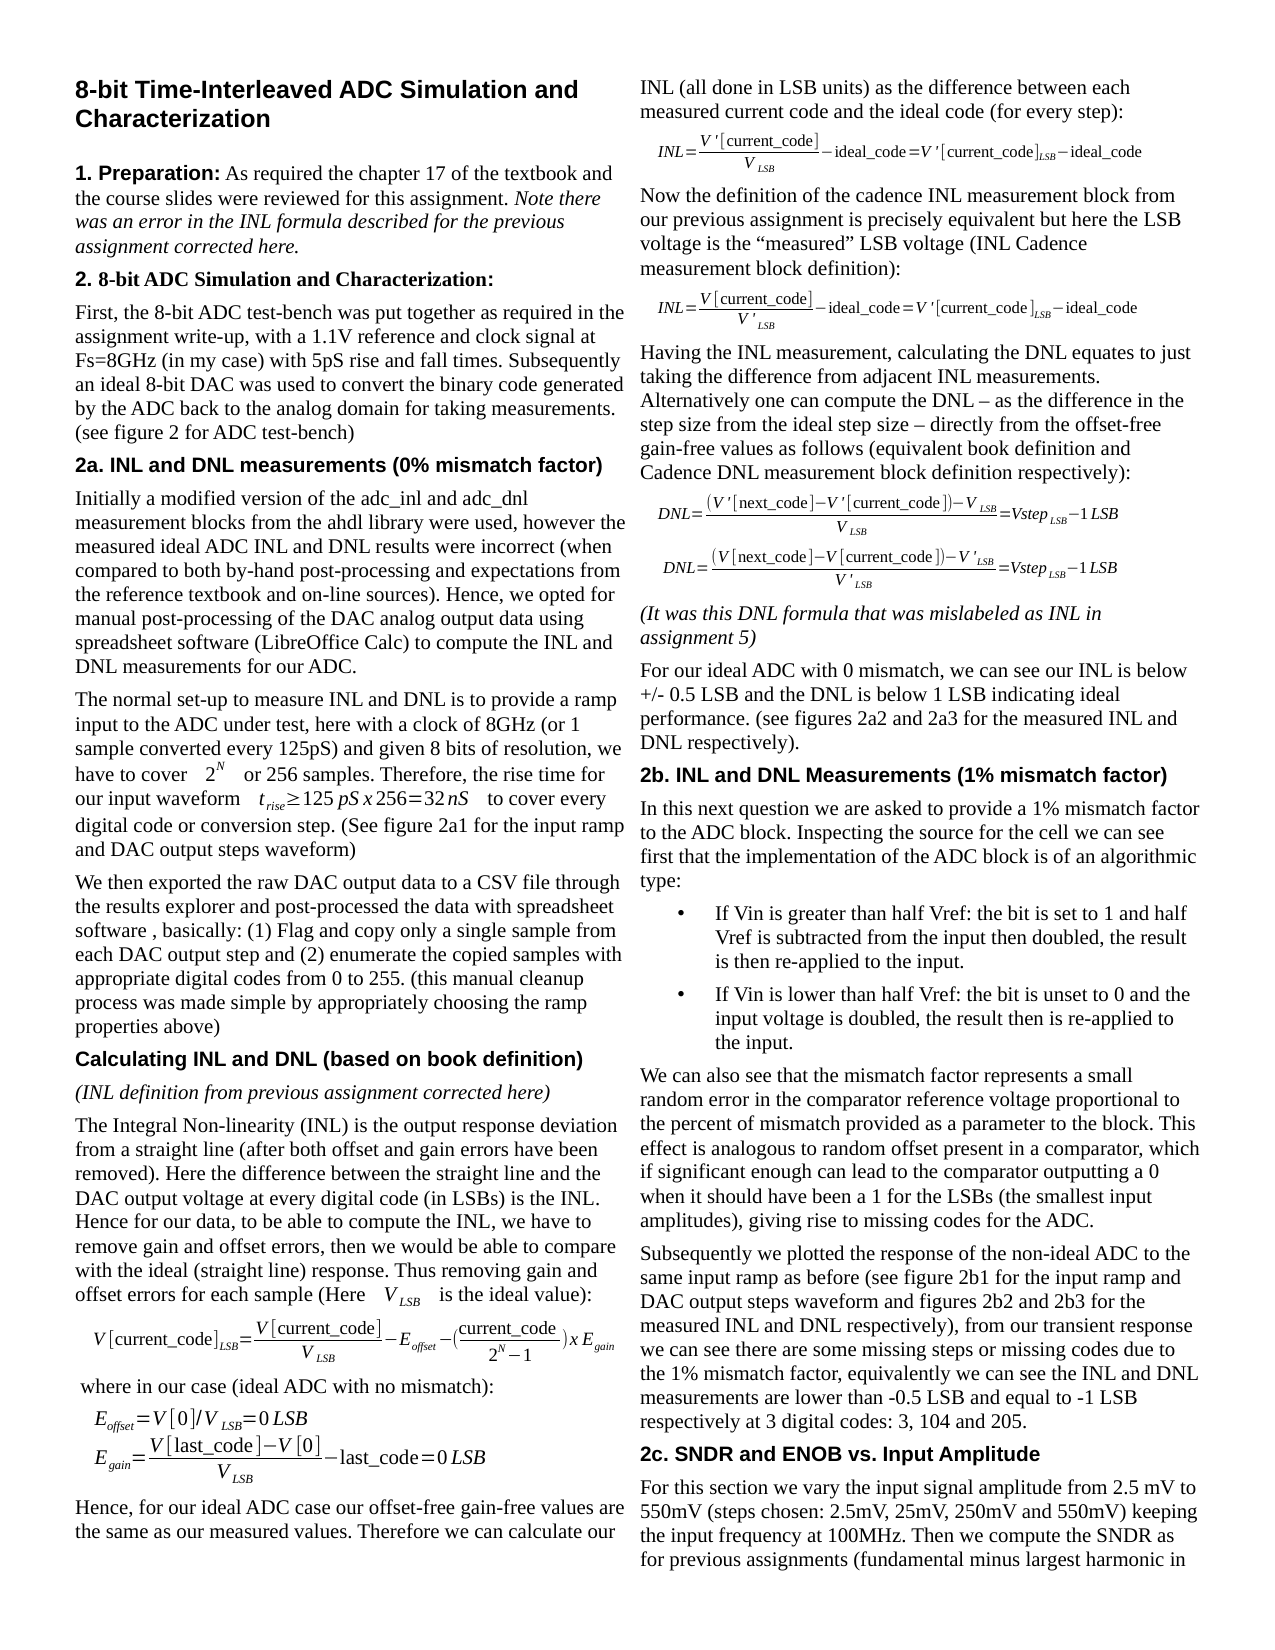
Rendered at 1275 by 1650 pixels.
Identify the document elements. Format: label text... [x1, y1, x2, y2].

text Having the INL measurement, calculating the DNL equates to just taking the difference from adjacent INL measurements. Alternatively one can compute the DNL – as the difference in the step size from the ideal step size – directly from the offset-free gain-free values as follows (equivalent book definition and Cadence DNL measurement block definition respectively): [640, 340, 1200, 484]
text 8-bit Time-Interleaved ADC Simulation and Characterization [75, 75, 635, 132]
text (INL definition from previous assignment corrected here) [75, 1080, 635, 1104]
text Now the definition of the cadence INL measurement block from our previous assignment is precisely equivalent but here the LSB voltage is the “measured” LSB voltage (INL Cadence measurement block definition): [640, 183, 1200, 279]
text For our ideal ADC with 0 mismatch, we can see our INL is below +/- 0.5 LSB and the DNL is below 1 LSB indicating ideal performance. (see figures 2a2 and 2a3 for the measured INL and DNL respectively). [640, 658, 1200, 754]
text We then exported the raw DAC output data to a CSV file through the results explorer and post-processed the data with spreadsheet software , basically: (1) Flag and copy only a single sample from each DAC output step and (2) enumerate the copied samples with appropriate digital codes from 0 to 255. (this manual cleanup process was made simple by appropriately choosing the ramp properties above) [75, 870, 635, 1038]
text INL (all done in LSB units) as the difference between each measured current code and the ideal code (for every step): [640, 75, 1200, 123]
text 2c. SNDR and ENOB vs. Input Amplitude [640, 1442, 1200, 1466]
text We can also see that the mismatch factor represents a small random error in the comparator reference voltage proportional to the percent of mismatch provided as a parameter to the block. This effect is analogous to random offset present in a comparator, which if significant enough can lead to the comparator outputting a 0 when it should have been a 1 for the LSBs (the smallest input amplitudes), giving rise to missing codes for the ADC. [640, 1063, 1200, 1232]
text 2b. INL and DNL Measurements (1% mismatch factor) [640, 763, 1200, 787]
text 2a. INL and DNL measurements (0% mismatch factor) [75, 453, 635, 477]
text In this next question we are asked to provide a 1% mismatch factor to the ADC block. Inspecting the source for the cell we can see first that the implementation of the ADC block is of an algorithmic type: [640, 796, 1200, 892]
text Calculating INL and DNL (based on book definition) [75, 1047, 635, 1071]
list If Vin is lower than half Vref: the bit is unset to 0 and the input voltage is doubled, the result then is re-applied to the input. [677, 982, 1200, 1054]
text Hence, for our ideal ADC case our offset-free gain-free values are the same as our measured values. Therefore we can calculate our [75, 1495, 635, 1543]
text Initially a modified version of the adc_inl and adc_dnl measurement blocks from the ahdl library were used, however the measured ideal ADC INL and DNL results were incorrect (when compared to both by-hand post-processing and expectations from the reference textbook and on-line sources). Hence, we opted for manual post-processing of the DAC analog output data using spreadsheet software (LibreOffice Calc) to compute the INL and DNL measurements for our ADC. [75, 486, 635, 678]
text 1. Preparation: As required the chapter 17 of the textbook and the course slides were reviewed for this assignment. Note there was an error in the INL formula described for the previous assignment corrected here. [75, 161, 635, 258]
list If Vin is greater than half Vref: the bit is set to 1 and half Vref is subtracted from the input then doubled, the result is then re-applied to the input. [677, 901, 1200, 973]
text The Integral Non-linearity (INL) is the output response deviation from a straight line (after both offset and gain errors have been removed). Here the difference between the straight line and the DAC output voltage at every digital code (in LSBs) is the INL. Hence for our data, to be able to compute the INL, we have to remove gain and offset errors, then we would be able to compare with the ideal (straight line) response. Thus removing gain and offset errors for each sample (Hereis the ideal value): [75, 1113, 635, 1309]
text Subsequently we plotted the response of the non-ideal ADC to the same input ramp as before (see figure 2b1 for the input ramp and DAC output steps waveform and figures 2b2 and 2b3 for the measured INL and DNL respectively), from our transient response we can see there are some missing steps or missing codes due to the 1% mismatch factor, equivalently we can see the INL and DNL measurements are lower than -0.5 LSB and equal to -1 LSB respectively at 3 digital codes: 3, 104 and 205. [640, 1241, 1200, 1433]
text The normal set-up to measure INL and DNL is to provide a ramp input to the ADC under test, here with a clock of 8GHz (or 1 sample converted every 125pS) and given 8 bits of resolution, we have to coveror 256 samples. Therefore, the rise time for our input waveformto cover every digital code or conversion step. (See figure 2a1 for the input ramp and DAC output steps waveform) [75, 687, 635, 861]
text (It was this DNL formula that was mislabeled as INL in assignment 5) [640, 601, 1200, 649]
text First, the 8-bit ADC test-bench was put together as required in the assignment write-up, with a 1.1V reference and clock signal at Fs=8GHz (in my case) with 5pS rise and fall times. Subsequently an ideal 8-bit DAC was used to convert the binary code generated by the ADC back to the analog domain for taking measurements. (see figure 2 for ADC test-bench) [75, 300, 635, 444]
text For this section we vary the input signal amplitude from 2.5 mV to 550mV (steps chosen: 2.5mV, 25mV, 250mV and 550mV) keeping the input frequency at 100MHz. Then we compute the SNDR as for previous assignments (fundamental minus largest harmonic in dB) and the ENOB as:(see figure 2c1 for the transient response and DFT at the output at a 550mV input amplitude, see figures 2c2 and 2c3 for the SNDR and ENOB vs. input amplitude). The ENOB at full scale for our ADC with the 1% mismatch factor is 5.829 bits. [640, 1475, 1200, 1571]
text where in our case (ideal ADC with no mismatch): [75, 1374, 635, 1398]
text 2. 8-bit ADC Simulation and Characterization: [75, 267, 635, 291]
